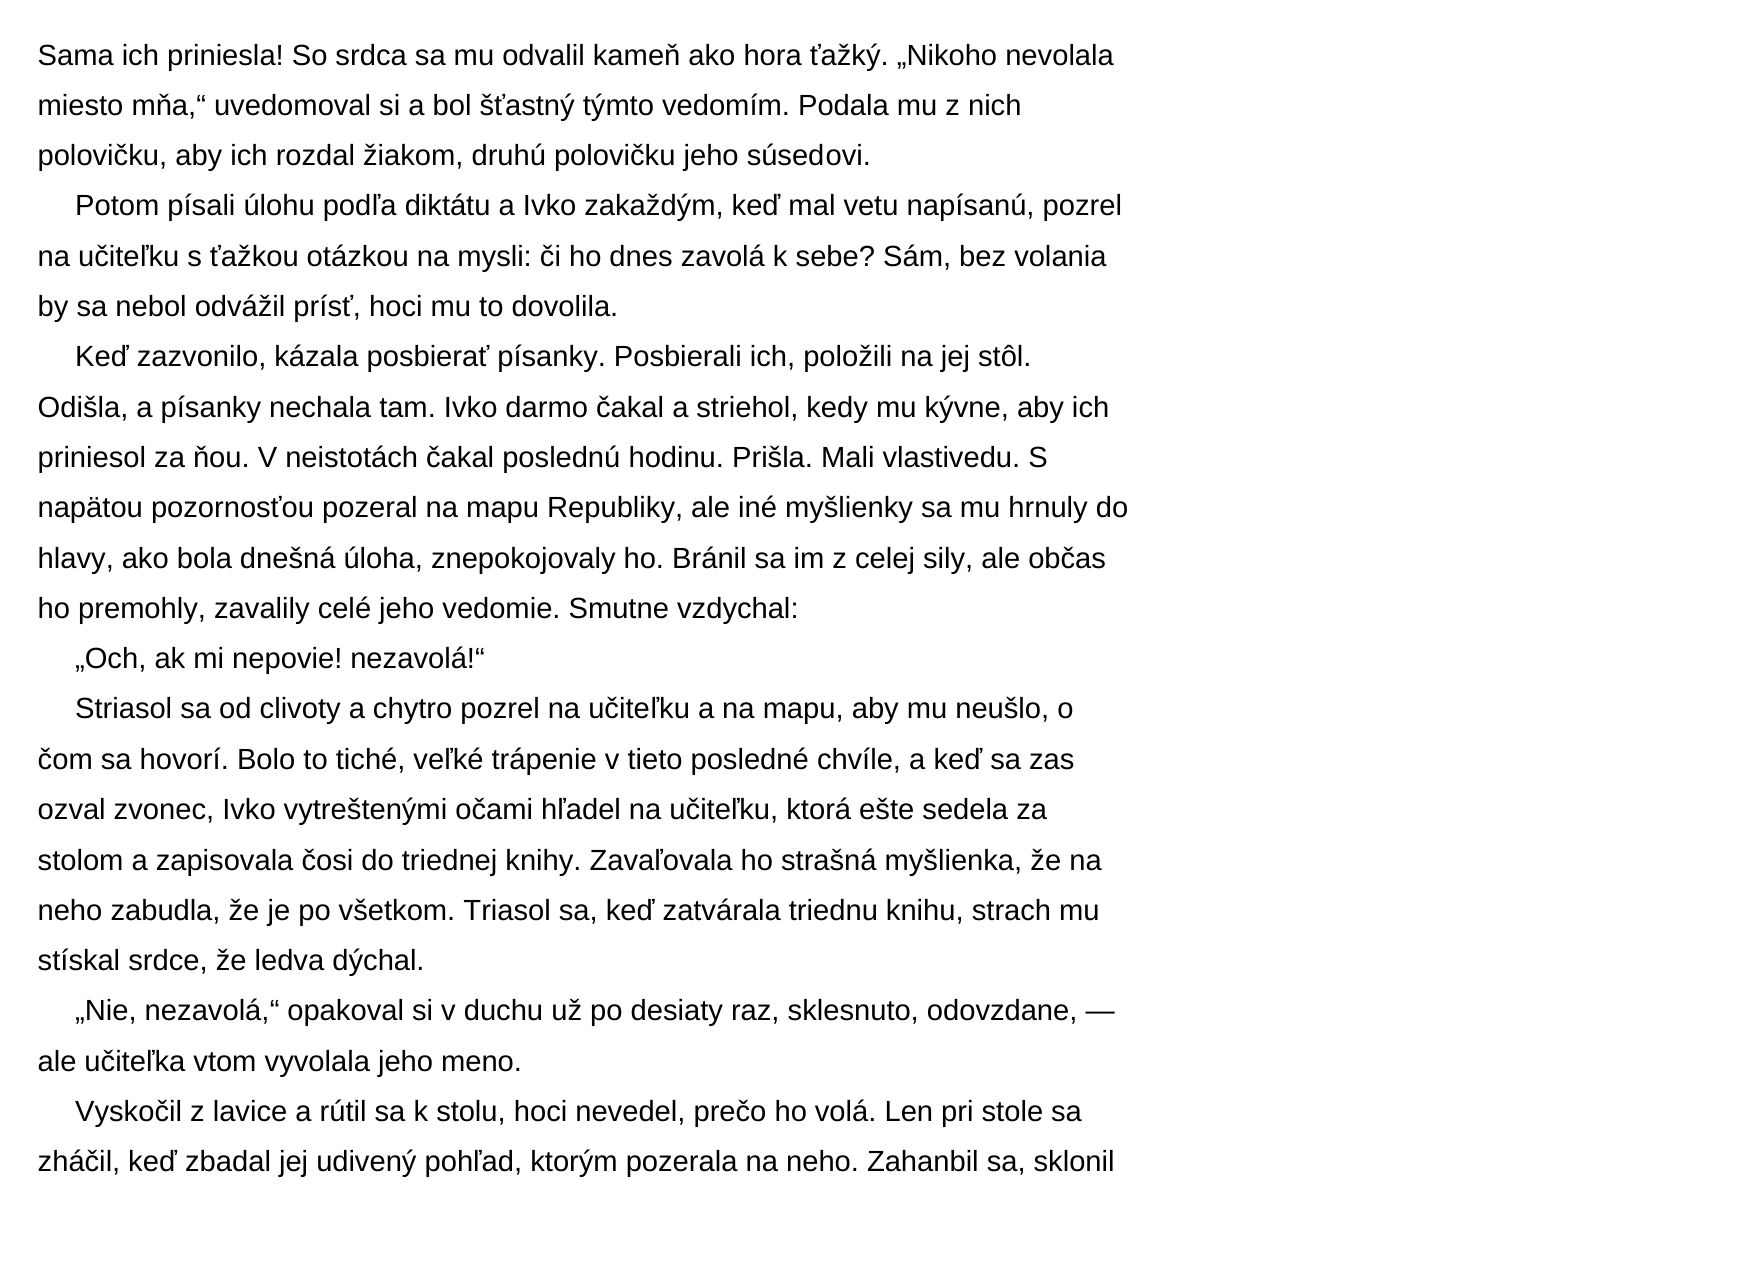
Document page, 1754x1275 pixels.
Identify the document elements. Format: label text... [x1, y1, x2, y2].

text Sama ich priniesla! So srdca sa mu odvalil kameň ako hora ťažký. „Nikoho nevolala miesto mňa,“ uvedomoval si a bol šťastný týmto vedomím. Podala mu z nich polovičku, aby ich rozdal žiakom, druhú polovičku jeho súsedovi. [37, 37, 1130, 172]
text Vyskočil z lavice a rútil sa k stolu, hoci nevedel, prečo ho volá. Len pri stole sa zháčil, keď zbadal jej udivený pohľad, ktorým pozerala na neho. Zahanbil sa, sklonil [37, 1094, 1130, 1178]
text Keď zazvonilo, kázala posbierať písanky. Posbierali ich, položili na jej stôl. Odišla, a písanky nechala tam. Ivko darmo čakal a striehol, kedy mu kývne, aby ich priniesol za ňou. V neistotách čakal poslednú hodinu. Prišla. Mali vlastivedu. S napätou pozornosťou pozeral na mapu Republiky, ale iné myšlienky sa mu hrnuly do hlavy, ako bola dnešná úloha, znepokojovaly ho. Bránil sa im z celej sily, ale občas ho premohly, zavalily celé jeho vedomie. Smutne vzdychal: [37, 339, 1130, 624]
text Potom písali úlohu podľa diktátu a Ivko zakaždým, keď mal vetu napísanú, pozrel na učiteľku s ťažkou otázkou na mysli: či ho dnes zavolá k sebe? Sám, bez volania by sa nebol odvážil prísť, hoci mu to dovolila. [37, 188, 1130, 323]
text „Och, ak mi nepovie! nezavolá!“ [37, 641, 1130, 675]
text Striasol sa od clivoty a chytro pozrel na učiteľku a na mapu, aby mu neušlo, o čom sa hovorí. Bolo to tiché, veľké trápenie v tieto posledné chvíle, a keď sa zas ozval zvonec, Ivko vytreštenými očami hľadel na učiteľku, ktorá ešte sedela za stolom a zapisovala čosi do triednej knihy. Zavaľovala ho strašná myšlienka, že na neho zabudla, že je po všetkom. Triasol sa, keď zatvárala triednu knihu, strach mu stískal srdce, že ledva dýchal. [37, 692, 1130, 977]
text „Nie, nezavolá,“ opakoval si v duchu už po desiaty raz, sklesnuto, odovzdane, — ale učiteľka vtom vyvolala jeho meno. [37, 993, 1130, 1077]
